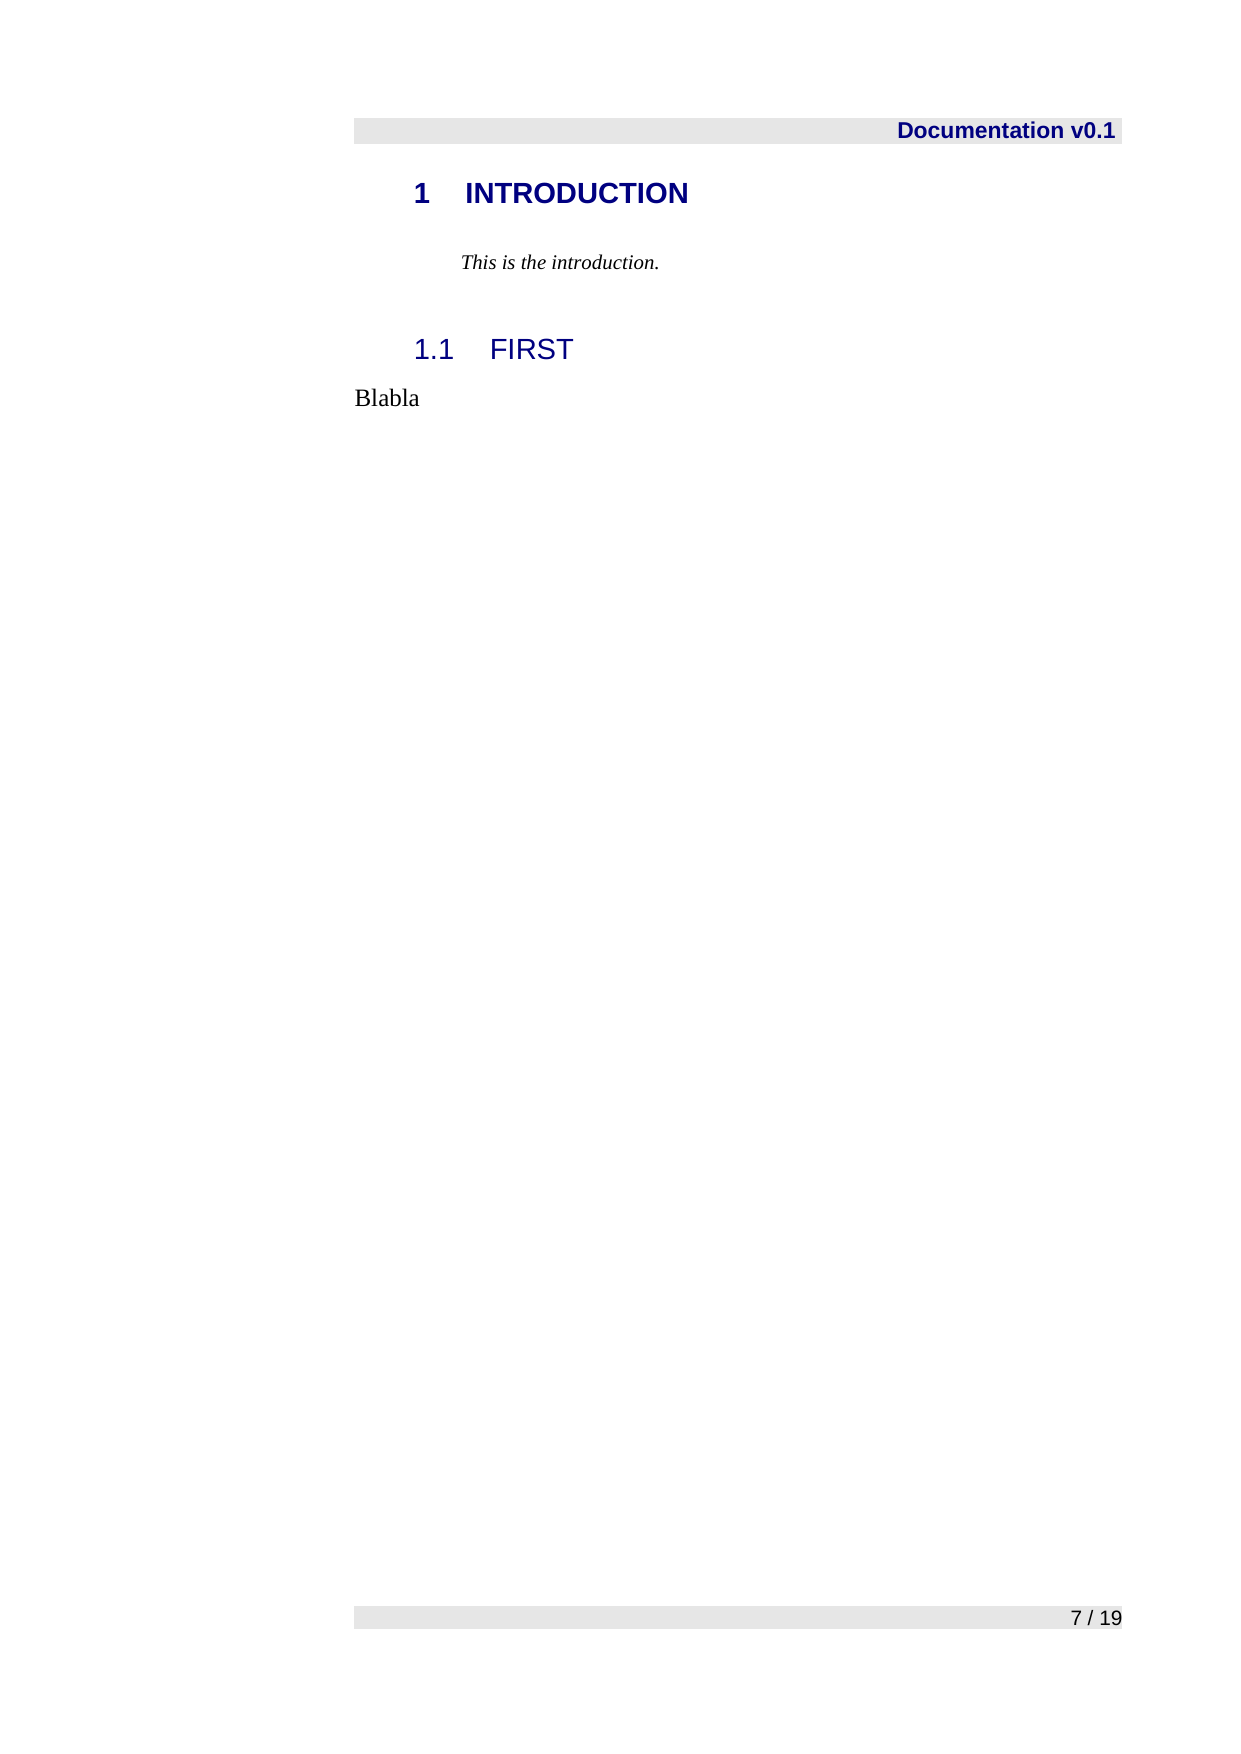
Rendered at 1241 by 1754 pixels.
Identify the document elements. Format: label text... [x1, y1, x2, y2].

subtitle Introduction [354, 177, 1122, 210]
text This is the introduction. [461, 251, 1051, 274]
text Blabla [354, 384, 1122, 411]
subtitle First [354, 333, 1122, 366]
